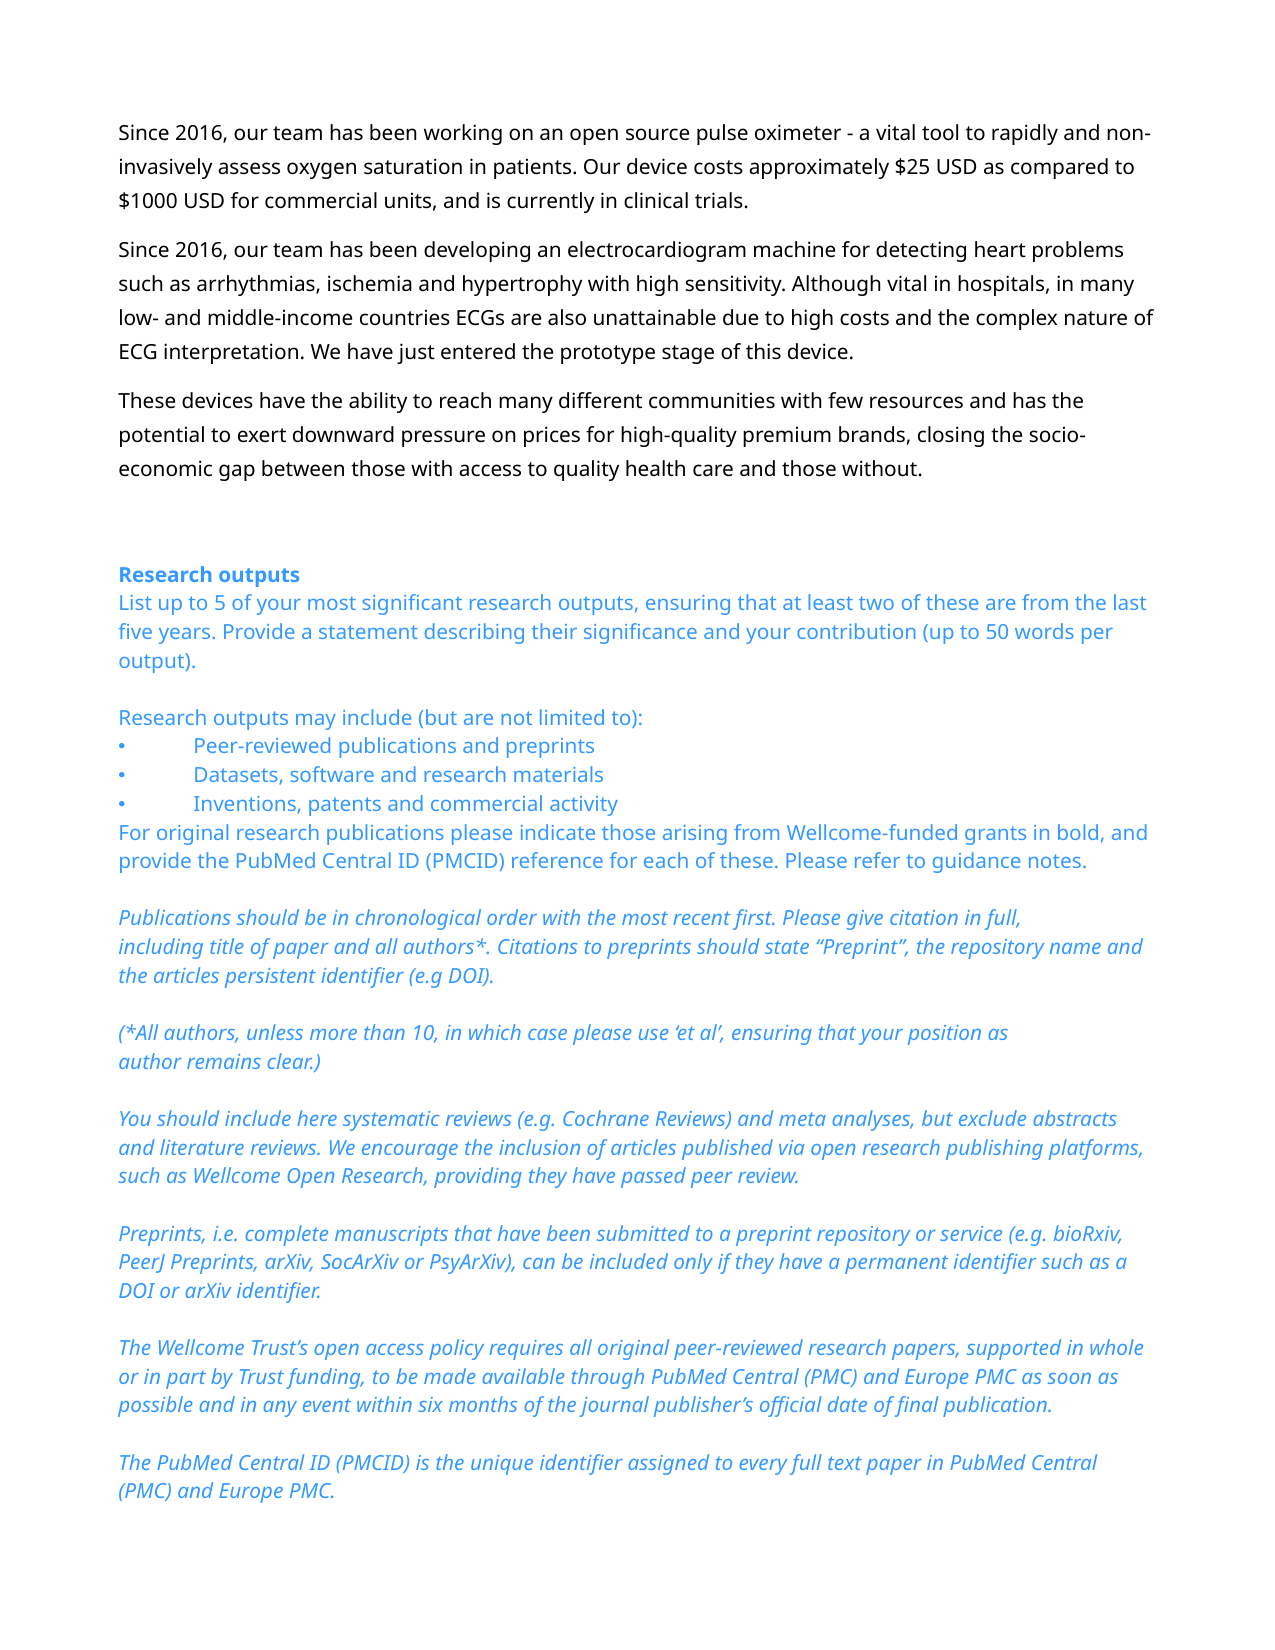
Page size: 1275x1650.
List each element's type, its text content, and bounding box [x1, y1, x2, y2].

text The Wellcome Trust’s open access policy requires all original peer-reviewed research papers, supported in whole or in part by Trust funding, to be made available through PubMed Central (PMC) and Europe PMC as soon as possible and in any event within six months of the journal publisher’s official date of final publication. [118, 1333, 1157, 1419]
text Publications should be in chronological order with the most recent first. Please give citation in full, [118, 903, 1157, 932]
text The PubMed Central ID (PMCID) is the unique identifier assigned to every full text paper in PubMed Central (PMC) and Europe PMC. [118, 1448, 1157, 1505]
text Since 2016, our team has been working on an open source pulse oximeter - a vital tool to rapidly and non-invasively assess oxygen saturation in patients. Our device costs approximately $25 USD as compared to $1000 USD for commercial units, and is currently in clinical trials. [118, 118, 1157, 215]
list Datasets, software and research materials [118, 760, 1157, 789]
text Research outputs may include (but are not limited to): [118, 703, 1157, 731]
text author remains clear.) [118, 1047, 1157, 1075]
text Since 2016, our team has been developing an electrocardiogram machine for detecting heart problems such as arrhythmias, ischemia and hypertrophy with high sensitivity. Although vital in hospitals, in many low- and middle-income countries ECGs are also unattainable due to high costs and the complex nature of ECG interpretation. We have just entered the prototype stage of this device. [118, 235, 1157, 366]
text These devices have the ability to reach many different communities with few resources and has the potential to exert downward pressure on prices for high-quality premium brands, closing the socio-economic gap between those with access to quality health care and those without. [118, 386, 1157, 482]
text including title of paper and all authors*. Citations to preprints should state “Preprint”, the repository name and the articles persistent identifier (e.g DOI). [118, 932, 1157, 989]
text Preprints, i.e. complete manuscripts that have been submitted to a preprint repository or service (e.g. bioRxiv, PeerJ Preprints, arXiv, SocArXiv or PsyArXiv), can be included only if they have a permanent identifier such as a DOI or arXiv identifier. [118, 1219, 1157, 1304]
list Peer-reviewed publications and preprints [118, 732, 1157, 760]
text (*All authors, unless more than 10, in which case please use ‘et al’, ensuring that your position as [118, 1018, 1157, 1047]
text You should include here systematic reviews (e.g. Cochrane Reviews) and meta analyses, but exclude abstracts and literature reviews. We encourage the inclusion of articles published via open research publishing platforms, such as Wellcome Open Research, providing they have passed peer review. [118, 1104, 1157, 1190]
text Research outputs [118, 560, 1157, 588]
text For original research publications please indicate those arising from Wellcome-funded grants in bold, and provide the PubMed Central ID (PMCID) reference for each of these. Please refer to guidance notes. [118, 818, 1157, 875]
list Inventions, patents and commercial activity [118, 789, 1157, 817]
text List up to 5 of your most significant research outputs, ensuring that at least two of these are from the last five years. Provide a statement describing their significance and your contribution (up to 50 words per output). [118, 588, 1157, 674]
